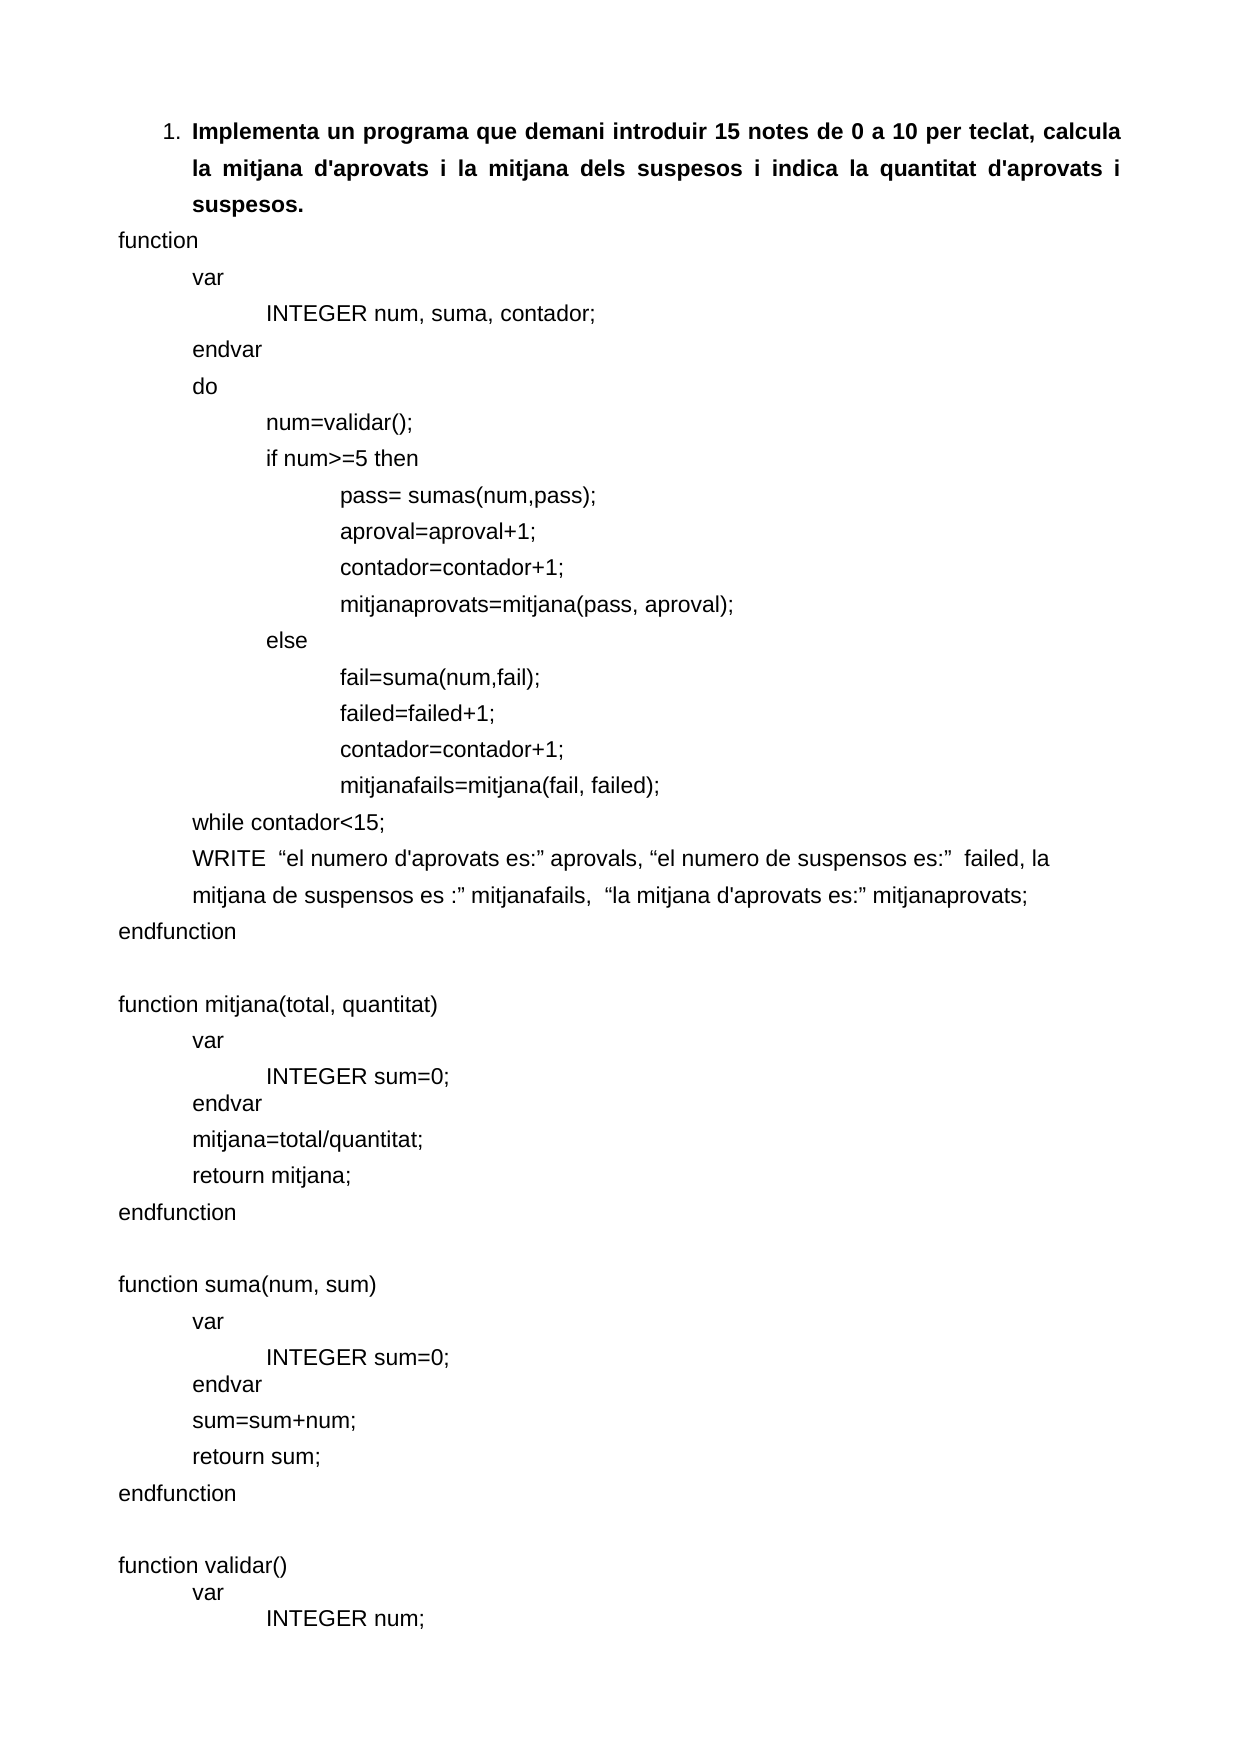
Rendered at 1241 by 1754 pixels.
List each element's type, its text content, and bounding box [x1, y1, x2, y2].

text pass= sumas(num,pass); [118, 482, 1122, 508]
text while contador<15; [118, 809, 1122, 835]
text mitjana=total/quantitat; [118, 1126, 1122, 1152]
text function [118, 227, 1122, 253]
text if num>=5 then [118, 445, 1122, 472]
text function validar() [118, 1552, 1122, 1579]
text var [118, 1027, 1122, 1053]
text mitjanafails=mitjana(fail, failed); [118, 772, 1122, 799]
text var [118, 1579, 1122, 1605]
text endfunction [118, 1479, 1122, 1506]
text fail=suma(num,fail); [118, 663, 1122, 690]
list Implementa un programa que demani introduir 15 notes de 0 a 10 per teclat, calcula la mitjana d'aprovats i la mitjana dels suspesos i indica la quantitat d'aprovats i suspesos. [162, 118, 1122, 217]
text endfunction [118, 1199, 1122, 1225]
text contador=contador+1; [118, 736, 1122, 762]
text sum=sum+num; [118, 1407, 1122, 1433]
text var [118, 263, 1122, 290]
text endvar [118, 1371, 1122, 1397]
text INTEGER num; [118, 1605, 1122, 1631]
text failed=failed+1; [118, 700, 1122, 726]
text WRITE “el numero d'aprovats es:” aprovals, “el numero de suspensos es:” failed, la mitjana de suspensos es :” mitjanafails, “la mitjana d'aprovats es:” mitjanaprovats; [118, 845, 1122, 908]
text INTEGER num, suma, contador; [118, 300, 1122, 326]
text mitjanaprovats=mitjana(pass, aproval); [118, 591, 1122, 617]
text var [118, 1308, 1122, 1334]
text INTEGER sum=0; [118, 1063, 1122, 1090]
text endfunction [118, 918, 1122, 944]
text function mitjana(total, quantitat) [118, 991, 1122, 1017]
text num=validar(); [118, 409, 1122, 435]
text retourn mitjana; [118, 1162, 1122, 1189]
text contador=contador+1; [118, 554, 1122, 581]
text endvar [118, 1090, 1122, 1116]
text else [118, 627, 1122, 653]
text aproval=aproval+1; [118, 518, 1122, 544]
text function suma(num, sum) [118, 1271, 1122, 1298]
text endvar [118, 336, 1122, 363]
text INTEGER sum=0; [118, 1344, 1122, 1371]
text retourn sum; [118, 1443, 1122, 1469]
text do [118, 373, 1122, 399]
